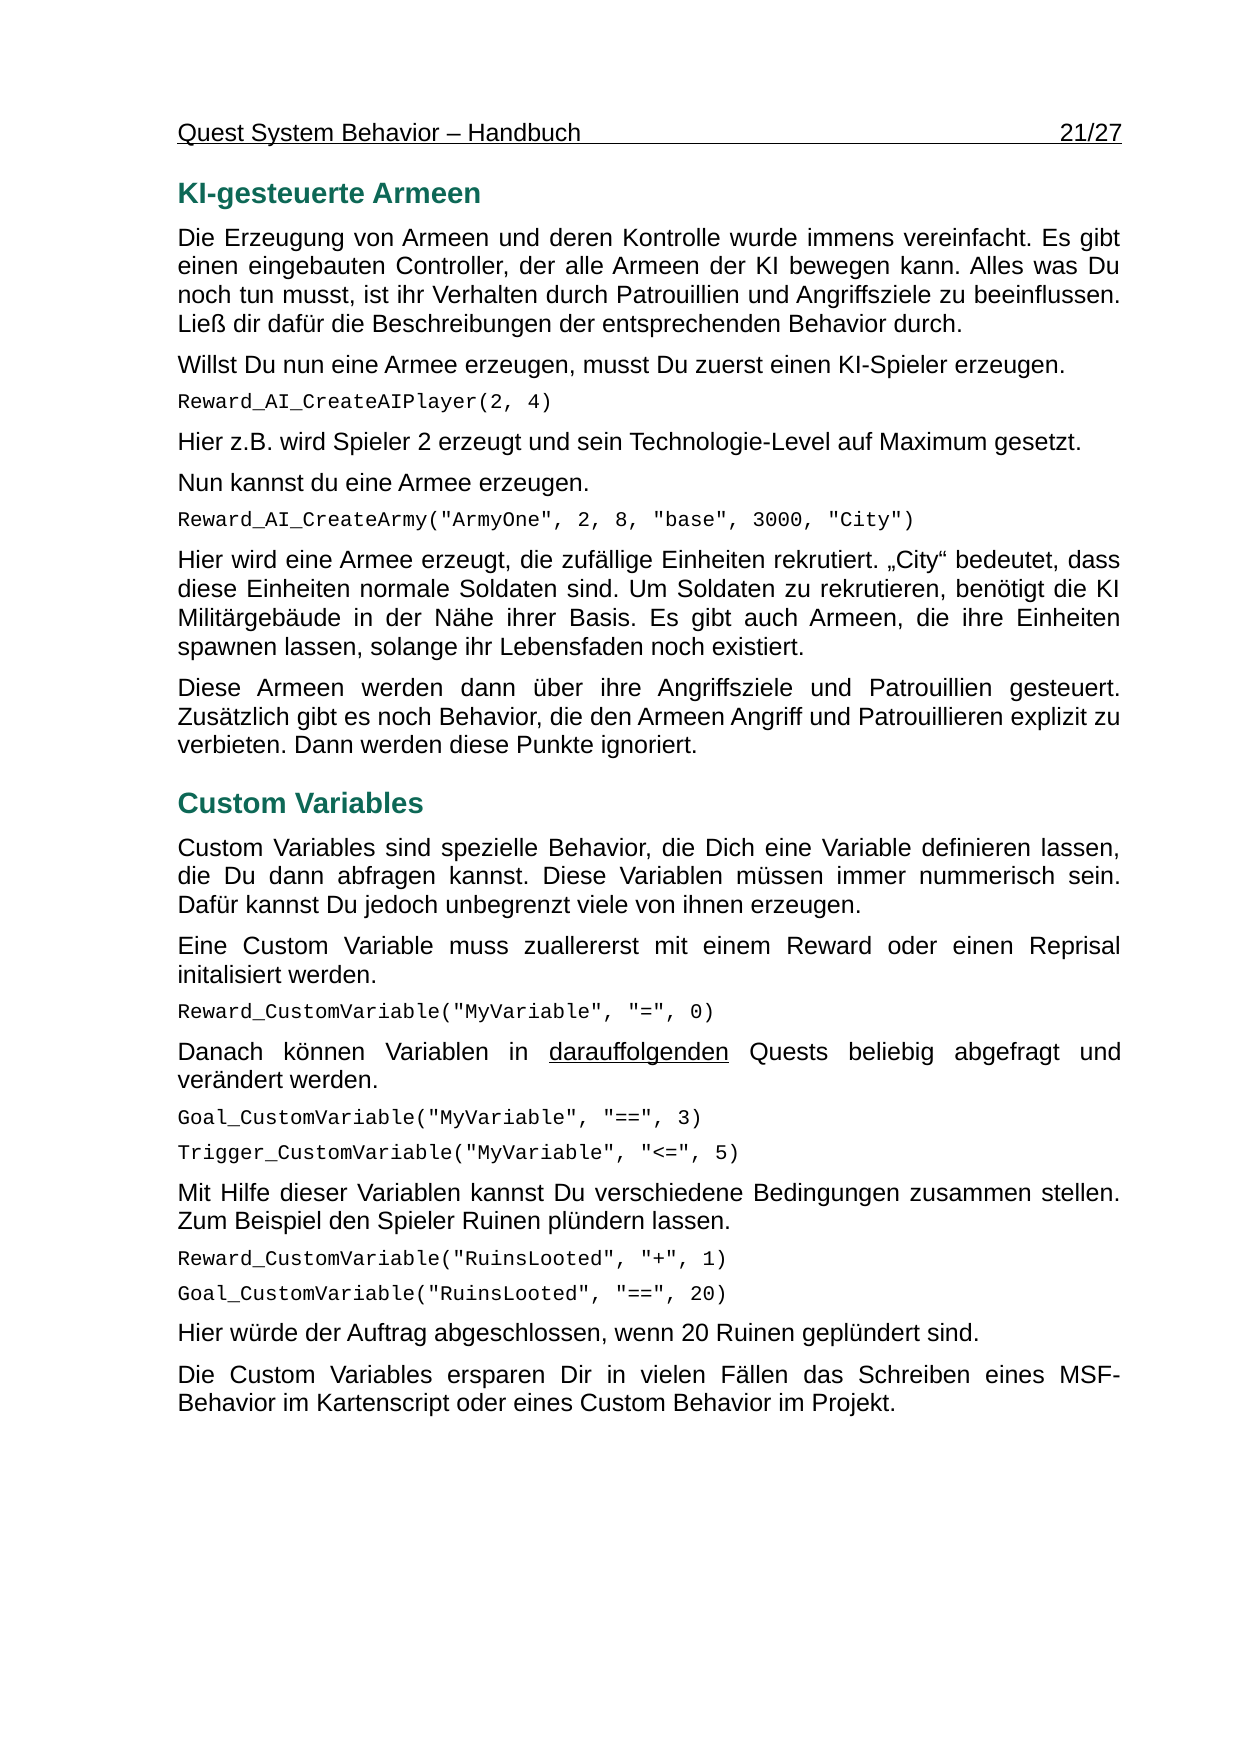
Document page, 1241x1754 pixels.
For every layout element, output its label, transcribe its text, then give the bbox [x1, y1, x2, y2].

text Mit Hilfe dieser Variablen kannst Du verschiedene Bedingungen zusammen stellen. Zum Beispiel den Spieler Ruinen plündern lassen. [177, 1177, 1122, 1235]
text Die Erzeugung von Armeen und deren Kontrolle wurde immens vereinfacht. Es gibt einen eingebauten Controller, der alle Armeen der KI bewegen kann. Alles was Du noch tun musst, ist ihr Verhalten durch Patrouillien und Angriffsziele zu beeinflussen. Ließ dir dafür die Beschreibungen der entsprechenden Behavior durch. [177, 223, 1122, 338]
text Hier würde der Auftrag abgeschlossen, wenn 20 Ruinen geplündert sind. [177, 1318, 1122, 1347]
text Danach können Variablen in darauffolgenden Quests beliebig abgefragt und verändert werden. [177, 1037, 1122, 1094]
text Goal_CustomVariable("MyVariable", "==", 3) [177, 1107, 1122, 1130]
text Reward_AI_CreateArmy("ArmyOne", 2, 8, "base", 3000, "City") [177, 509, 1122, 533]
text Custom Variables sind spezielle Behavior, die Dich eine Variable definieren lassen, die Du dann abfragen kannst. Diese Variablen müssen immer nummerisch sein. Dafür kannst Du jedoch unbegrenzt viele von ihnen erzeugen. [177, 832, 1122, 919]
text Die Custom Variables ersparen Dir in vielen Fällen das Schreiben eines MSF-Behavior im Kartenscript oder eines Custom Behavior im Projekt. [177, 1359, 1122, 1417]
text Goal_CustomVariable("RuinsLooted", "==", 20) [177, 1283, 1122, 1307]
subtitle KI-gesteuerte Armeen [177, 176, 1122, 210]
text Trigger_CustomVariable("MyVariable", "<=", 5) [177, 1142, 1122, 1166]
text Hier z.B. wird Spieler 2 erzeugt und sein Technologie-Level auf Maximum gesetzt. [177, 427, 1122, 456]
subtitle Custom Variables [177, 786, 1122, 820]
text Nun kannst du eine Armee erzeugen. [177, 468, 1122, 497]
text Hier wird eine Armee erzeugt, die zufällige Einheiten rekrutiert. „City“ bedeutet, dass diese Einheiten normale Soldaten sind. Um Soldaten zu rekrutieren, benötigt die KI Militärgebäude in der Nähe ihrer Basis. Es gibt auch Armeen, die ihre Einheiten spawnen lassen, solange ihr Lebensfaden noch existiert. [177, 545, 1122, 660]
text Reward_CustomVariable("MyVariable", "=", 0) [177, 1001, 1122, 1025]
text Reward_CustomVariable("RuinsLooted", "+", 1) [177, 1247, 1122, 1271]
text Eine Custom Variable muss zuallererst mit einem Reward oder einen Reprisal initalisiert werden. [177, 931, 1122, 989]
text Diese Armeen werden dann über ihre Angriffsziele und Patrouillien gesteuert. Zusätzlich gibt es noch Behavior, die den Armeen Angriff und Patrouillieren explizit zu verbieten. Dann werden diese Punkte ignoriert. [177, 673, 1122, 759]
text Reward_AI_CreateAIPlayer(2, 4) [177, 391, 1122, 415]
text Willst Du nun eine Armee erzeugen, musst Du zuerst einen KI-Spieler erzeugen. [177, 350, 1122, 379]
